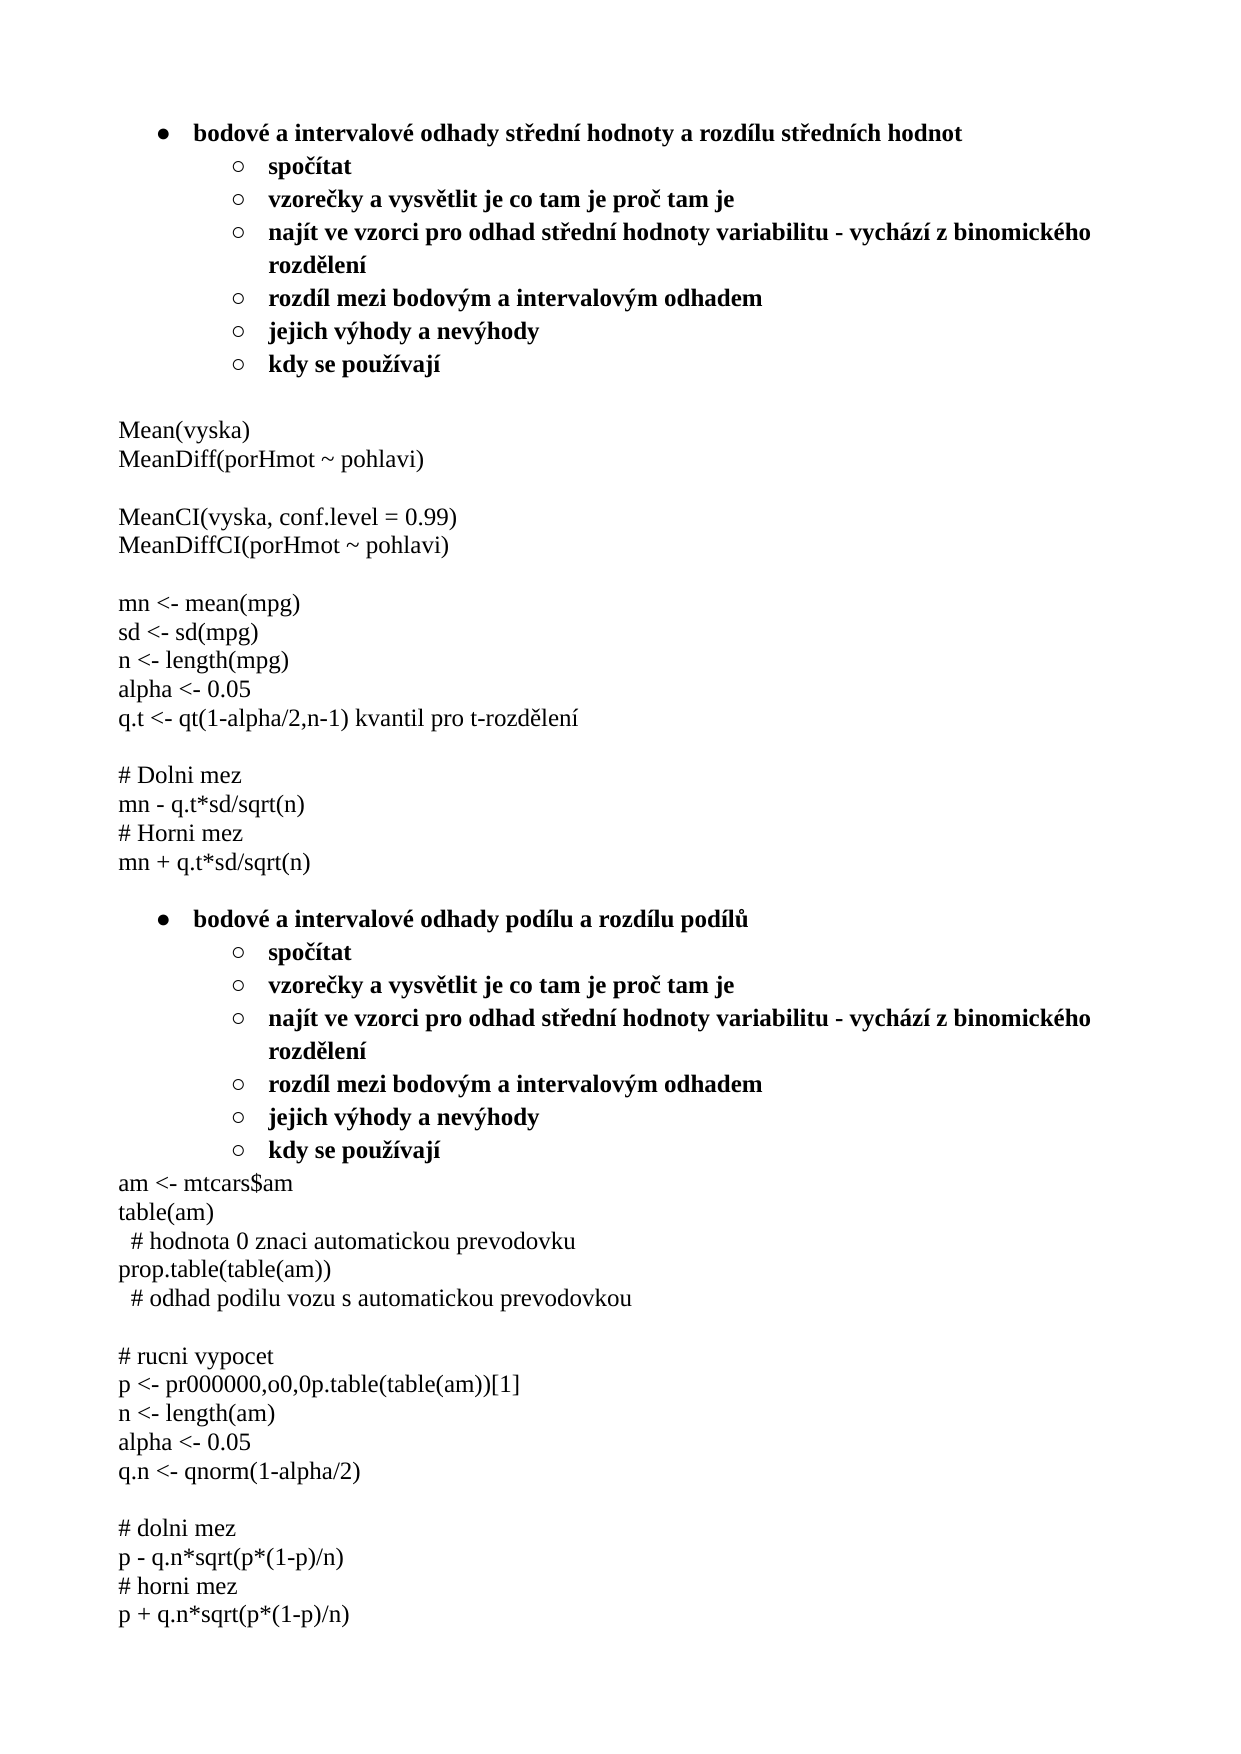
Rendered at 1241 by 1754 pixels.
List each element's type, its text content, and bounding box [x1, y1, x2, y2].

list jejich výhody a nevýhody [231, 316, 1122, 345]
list spočítat [231, 937, 1122, 966]
list kdy se používají [231, 1135, 1122, 1164]
text am <- mtcars$am table(am) # hodnota 0 znaci automatickou prevodovku prop.table(table(am)) # odhad podilu vozu s automatickou prevodovkou # rucni vypocet p <- pr000000,o0,0p.table(table(am))[1] n <- length(am) alpha <- 0.05 q.n <- qnorm(1-alpha/2) # dolni mez p - q.n*sqrt(p*(1-p)/n) # horni mez p + q.n*sqrt(p*(1-p)/n) [118, 1168, 1122, 1628]
text Mean(vyska) [118, 415, 1122, 444]
list najít ve vzorci pro odhad střední hodnoty variabilitu - vychází z binomického rozdělení [231, 1003, 1122, 1065]
list najít ve vzorci pro odhad střední hodnoty variabilitu - vychází z binomického rozdělení [231, 217, 1122, 279]
list kdy se používají [231, 349, 1122, 378]
list vzorečky a vysvětlit je co tam je proč tam je [231, 970, 1122, 999]
list vzorečky a vysvětlit je co tam je proč tam je [231, 184, 1122, 213]
list rozdíl mezi bodovým a intervalovým odhadem [231, 1069, 1122, 1098]
list jejich výhody a nevýhody [231, 1102, 1122, 1131]
list spočítat [231, 151, 1122, 180]
text MeanDiffCI(porHmot ~ pohlavi) [118, 530, 1122, 559]
list bodové a intervalové odhady střední hodnoty a rozdílu středních hodnot [156, 118, 1122, 147]
text mn <- mean(mpg) sd <- sd(mpg) n <- length(mpg) alpha <- 0.05 q.t <- qt(1-alpha/2,n-1) kvantil pro t-rozdělení # Dolni mez mn - q.t*sd/sqrt(n) # Horni mez mn + q.t*sd/sqrt(n) [118, 588, 1122, 875]
text MeanDiff(porHmot ~ pohlavi) [118, 444, 1122, 473]
text MeanCI(vyska, conf.level = 0.99) [118, 502, 1122, 530]
list bodové a intervalové odhady podílu a rozdílu podílů [156, 904, 1122, 933]
list rozdíl mezi bodovým a intervalovým odhadem [231, 283, 1122, 312]
